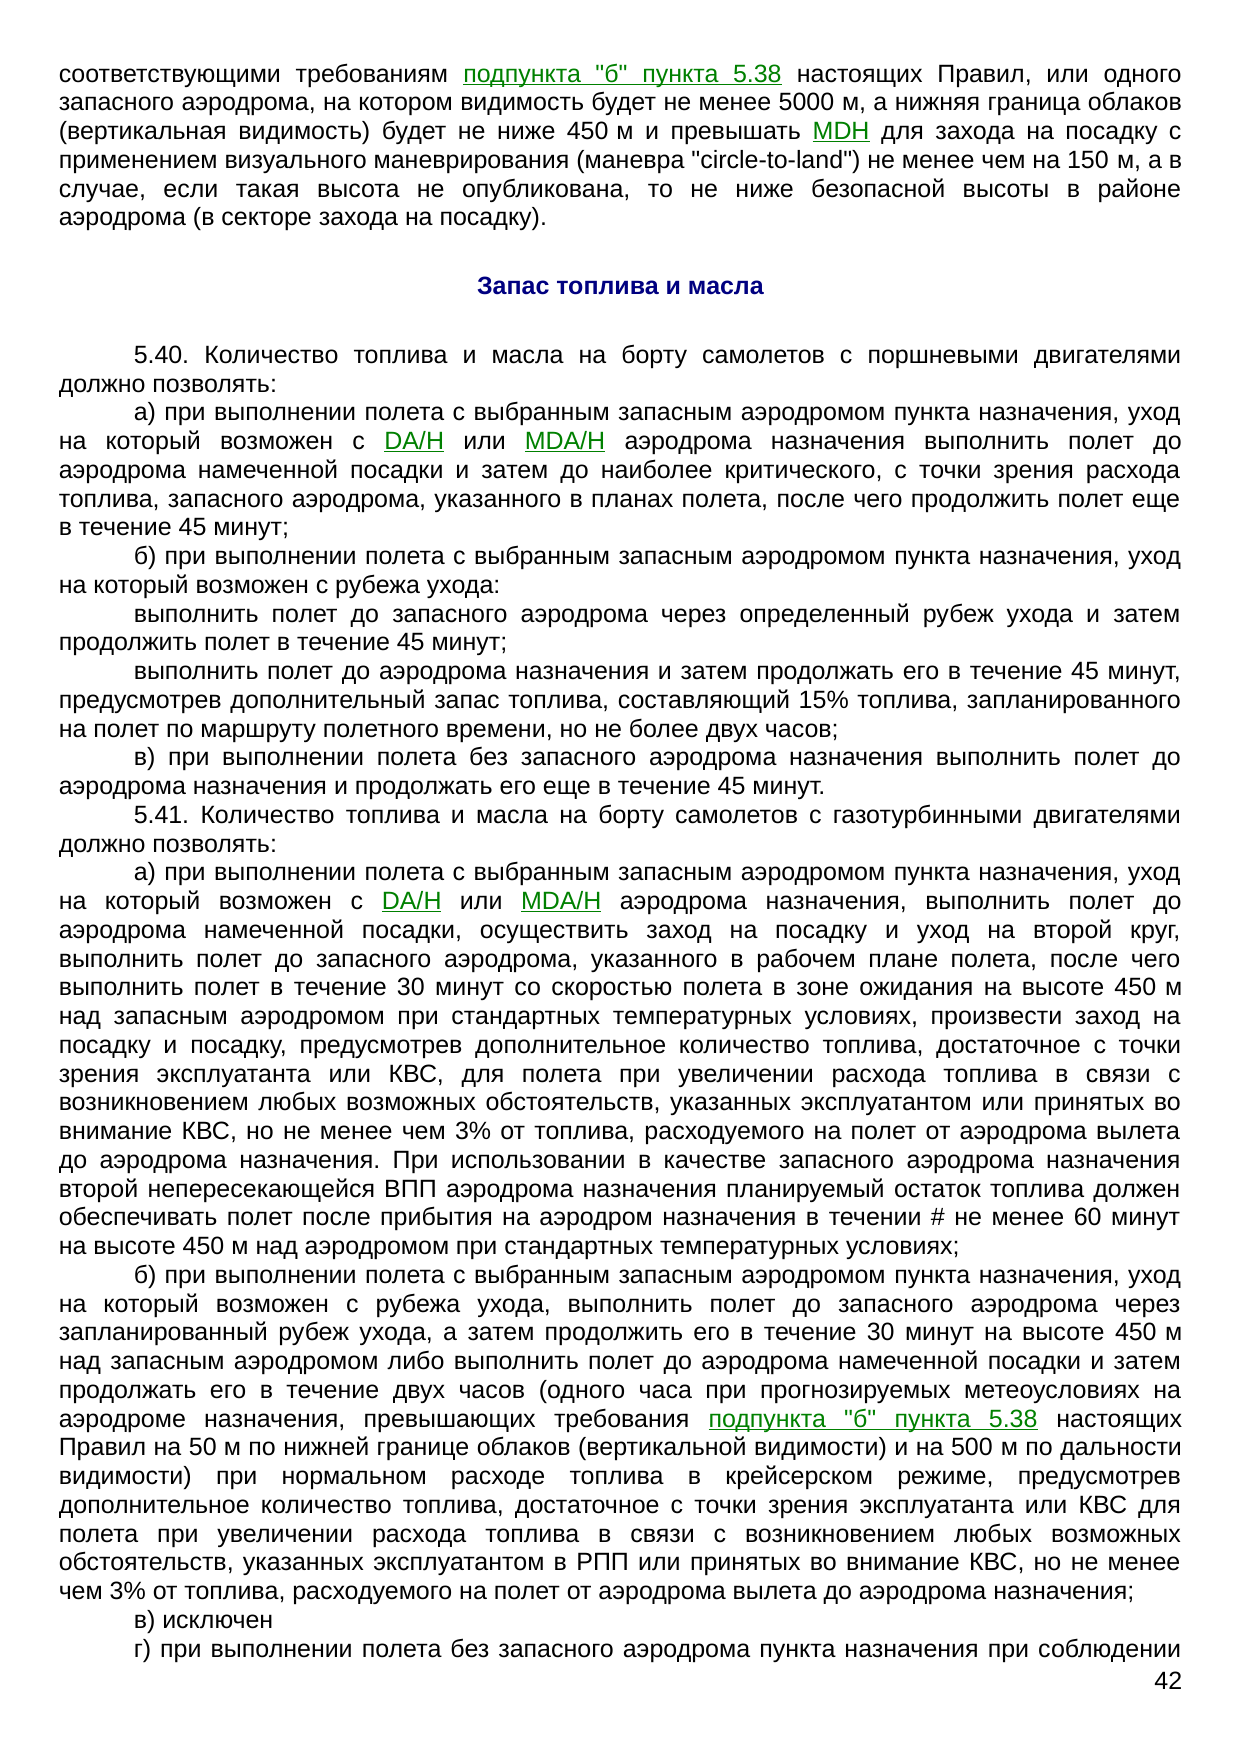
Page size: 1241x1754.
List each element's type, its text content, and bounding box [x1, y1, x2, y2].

text в) исключен [58, 1605, 1182, 1633]
text а) при выполнении полета с выбранным запасным аэродромом пункта назначения, уход на который возможен с DA/H или MDA/H аэродрома назначения, выполнить полет до аэродрома намеченной посадки, осуществить заход на посадку и уход на второй круг, выполнить полет до запасного аэродрома, указанного в рабочем плане полета, после чего выполнить полет в течение 30 минут со скоростью полета в зоне ожидания на высоте 450 м над запасным аэродромом при стандартных температурных условиях, произвести заход на посадку и посадку, предусмотрев дополнительное количество топлива, достаточное с точки зрения эксплуатанта или КВС, для полета при увеличении расхода топлива в связи с возникновением любых возможных обстоятельств, указанных эксплуатантом или принятых во внимание КВС, но не менее чем 3% от топлива, расходуемого на полет от аэродрома вылета до аэродрома назначения. При использовании в качестве запасного аэродрома назначения второй непересекающейся ВПП аэродрома назначения планируемый остаток топлива должен обеспечивать полет после прибытия на аэродром назначения в течении # не менее 60 минут на высоте 450 м над аэродромом при стандартных температурных условиях; [58, 857, 1182, 1260]
text выполнить полет до запасного аэродрома через определенный рубеж ухода и затем продолжить полет в течение 45 минут; [58, 598, 1182, 656]
text а) при выполнении полета с выбранным запасным аэродромом пункта назначения, уход на который возможен с DA/H или MDA/H аэродрома назначения выполнить полет до аэродрома намеченной посадки и затем до наиболее критического, с точки зрения расхода топлива, запасного аэродрома, указанного в планах полета, после чего продолжить полет еще в течение 45 минут; [58, 397, 1182, 541]
text г) при выполнении полета без запасного аэродрома пункта назначения при соблюдении [58, 1633, 1182, 1662]
text б) при выполнении полета с выбранным запасным аэродромом пункта назначения, уход на который возможен с рубежа ухода, выполнить полет до запасного аэродрома через запланированный рубеж ухода, а затем продолжить его в течение 30 минут на высоте 450 м над запасным аэродромом либо выполнить полет до аэродрома намеченной посадки и затем продолжать его в течение двух часов (одного часа при прогнозируемых метеоусловиях на аэродроме назначения, превышающих требования подпункта "б" пункта 5.38 настоящих Правил на 50 м по нижней границе облаков (вертикальной видимости) и на 500 м по дальности видимости) при нормальном расходе топлива в крейсерском режиме, предусмотрев дополнительное количество топлива, достаточное с точки зрения эксплуатанта или КВС для полета при увеличении расхода топлива в связи с возникновением любых возможных обстоятельств, указанных эксплуатантом в РПП или принятых во внимание КВС, но не менее чем 3% от топлива, расходуемого на полет от аэродрома вылета до аэродрома назначения; [58, 1260, 1182, 1605]
text соответствующими требованиям подпункта "б" пункта 5.38 настоящих Правил, или одного запасного аэродрома, на котором видимость будет не менее 5000 м, а нижняя граница облаков (вертикальная видимость) будет не ниже 450 м и превышать MDH для захода на посадку с применением визуального маневрирования (маневра "circle-to-land") не менее чем на 150 м, а в случае, если такая высота не опубликована, то не ниже безопасной высоты в районе аэродрома (в секторе захода на посадку). [58, 58, 1182, 231]
text 5.41. Количество топлива и масла на борту самолетов с газотурбинными двигателями должно позволять: [58, 800, 1182, 857]
text 5.40. Количество топлива и масла на борту самолетов с поршневыми двигателями должно позволять: [58, 340, 1182, 397]
text в) при выполнении полета без запасного аэродрома назначения выполнить полет до аэродрома назначения и продолжать его еще в течение 45 минут. [58, 742, 1182, 800]
subtitle Запас топлива и масла [58, 271, 1182, 300]
text б) при выполнении полета с выбранным запасным аэродромом пункта назначения, уход на который возможен с рубежа ухода: [58, 541, 1182, 598]
text выполнить полет до аэродрома назначения и затем продолжать его в течение 45 минут, предусмотрев дополнительный запас топлива, составляющий 15% топлива, запланированного на полет по маршруту полетного времени, но не более двух часов; [58, 656, 1182, 742]
